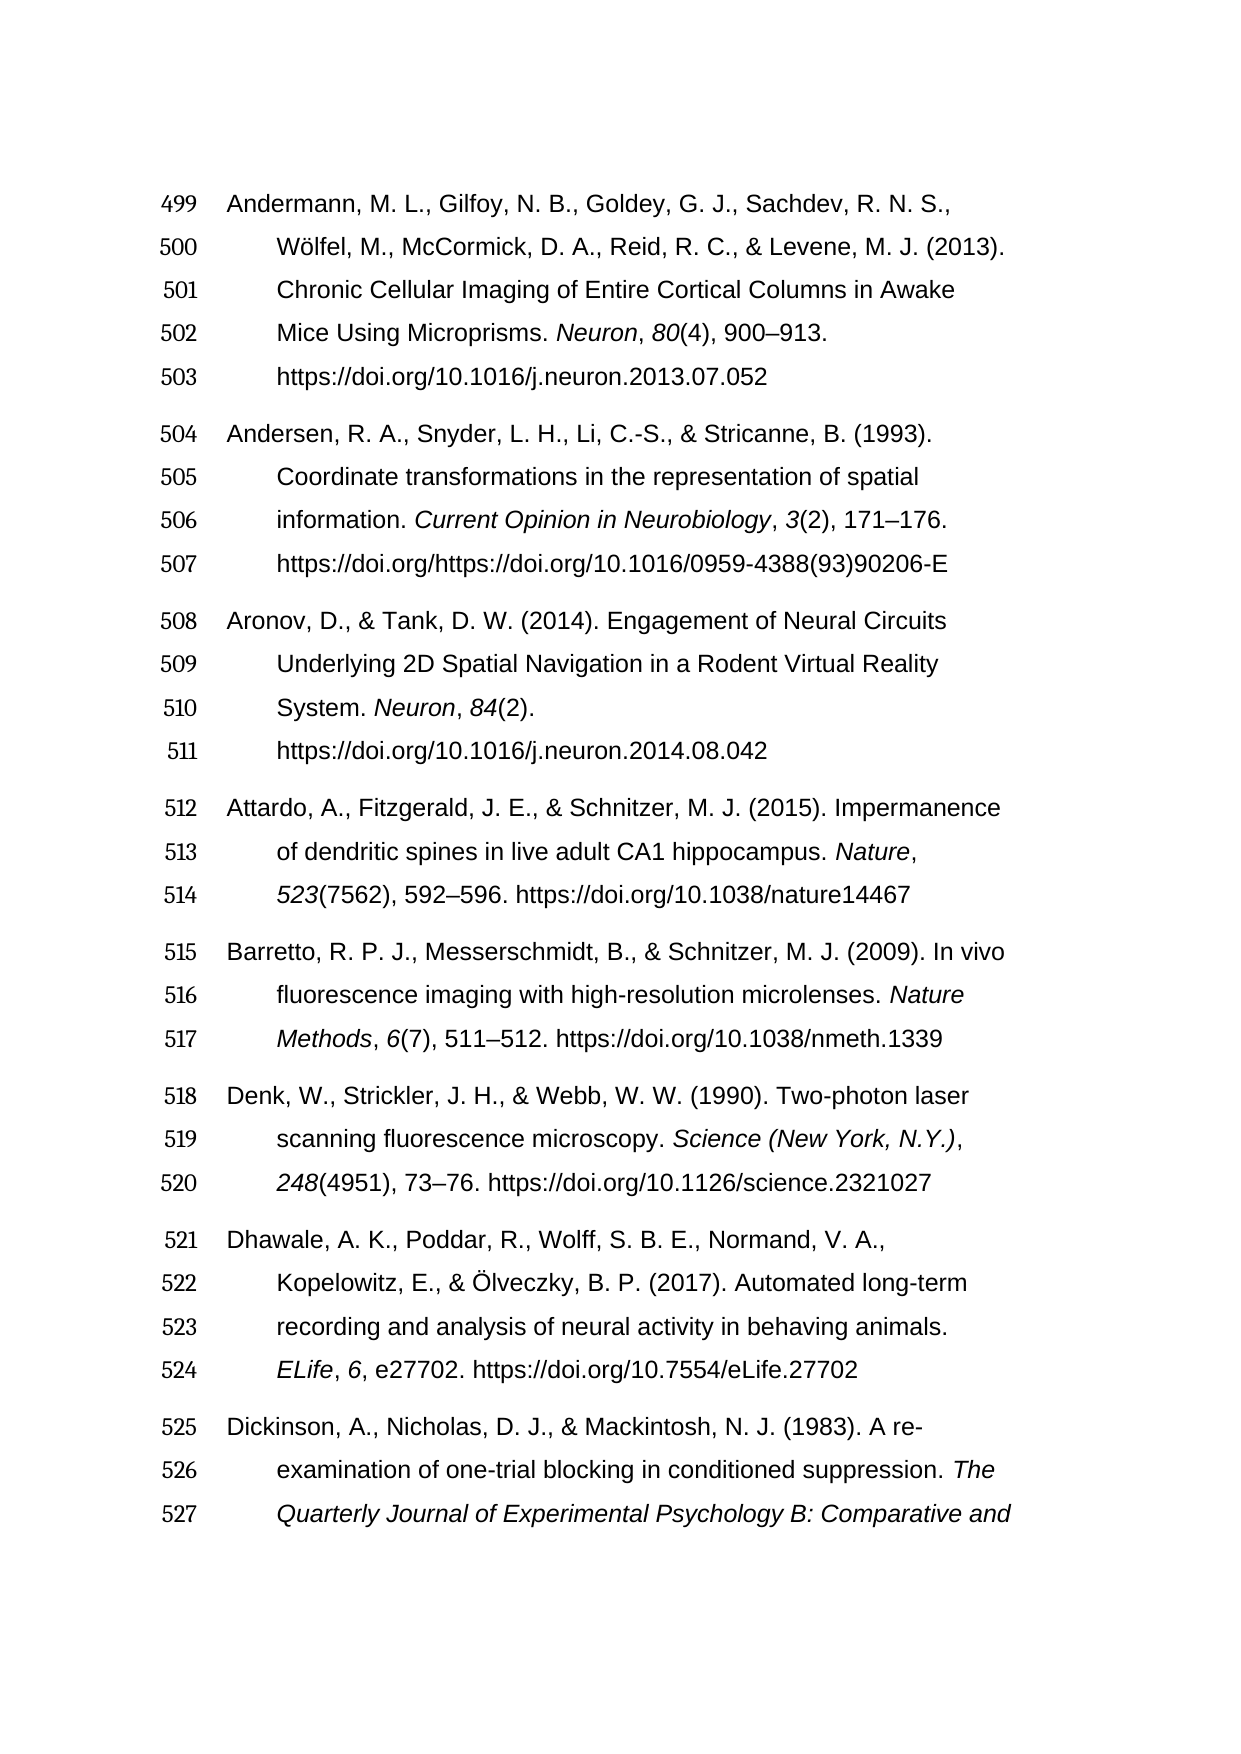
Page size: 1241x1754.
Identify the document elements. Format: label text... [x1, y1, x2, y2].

text Andermann, M. L., Gilfoy, N. B., Goldey, G. J., Sachdev, R. N. S., Wölfel, M., McCormick, D. A., Reid, R. C., & Levene, M. J. (2013). Chronic Cellular Imaging of Entire Cortical Columns in Awake Mice Using Microprisms. Neuron, 80(4), 900–913. https://doi.org/10.1016/j.neuron.2013.07.052 [226, 189, 1014, 390]
text Aronov, D., & Tank, D. W. (2014). Engagement of Neural Circuits Underlying 2D Spatial Navigation in a Rodent Virtual Reality System. Neuron, 84(2). https://doi.org/10.1016/j.neuron.2014.08.042 [226, 606, 1014, 764]
text Barretto, R. P. J., Messerschmidt, B., & Schnitzer, M. J. (2009). In vivo fluorescence imaging with high-resolution microlenses. Nature Methods, 6(7), 511–512. https://doi.org/10.1038/nmeth.1339 [226, 937, 1014, 1052]
text Andersen, R. A., Snyder, L. H., Li, C.-S., & Stricanne, B. (1993). Coordinate transformations in the representation of spatial information. Current Opinion in Neurobiology, 3(2), 171–176. https://doi.org/https://doi.org/10.1016/0959-4388(93)90206-E [226, 419, 1014, 577]
text Dhawale, A. K., Poddar, R., Wolff, S. B. E., Normand, V. A., Kopelowitz, E., & Ölveczky, B. P. (2017). Automated long-term recording and analysis of neural activity in behaving animals. ELife, 6, e27702. https://doi.org/10.7554/eLife.27702 [226, 1225, 1014, 1383]
text Attardo, A., Fitzgerald, J. E., & Schnitzer, M. J. (2015). Impermanence of dendritic spines in live adult CA1 hippocampus. Nature, 523(7562), 592–596. https://doi.org/10.1038/nature14467 [226, 793, 1014, 908]
text Denk, W., Strickler, J. H., & Webb, W. W. (1990). Two-photon laser scanning fluorescence microscopy. Science (New York, N.Y.), 248(4951), 73–76. https://doi.org/10.1126/science.2321027 [226, 1081, 1014, 1196]
text Dickinson, A., Nicholas, D. J., & Mackintosh, N. J. (1983). A re-examination of one-trial blocking in conditioned suppression. The Quarterly Journal of Experimental Psychology B: Comparative and [226, 1412, 1014, 1527]
